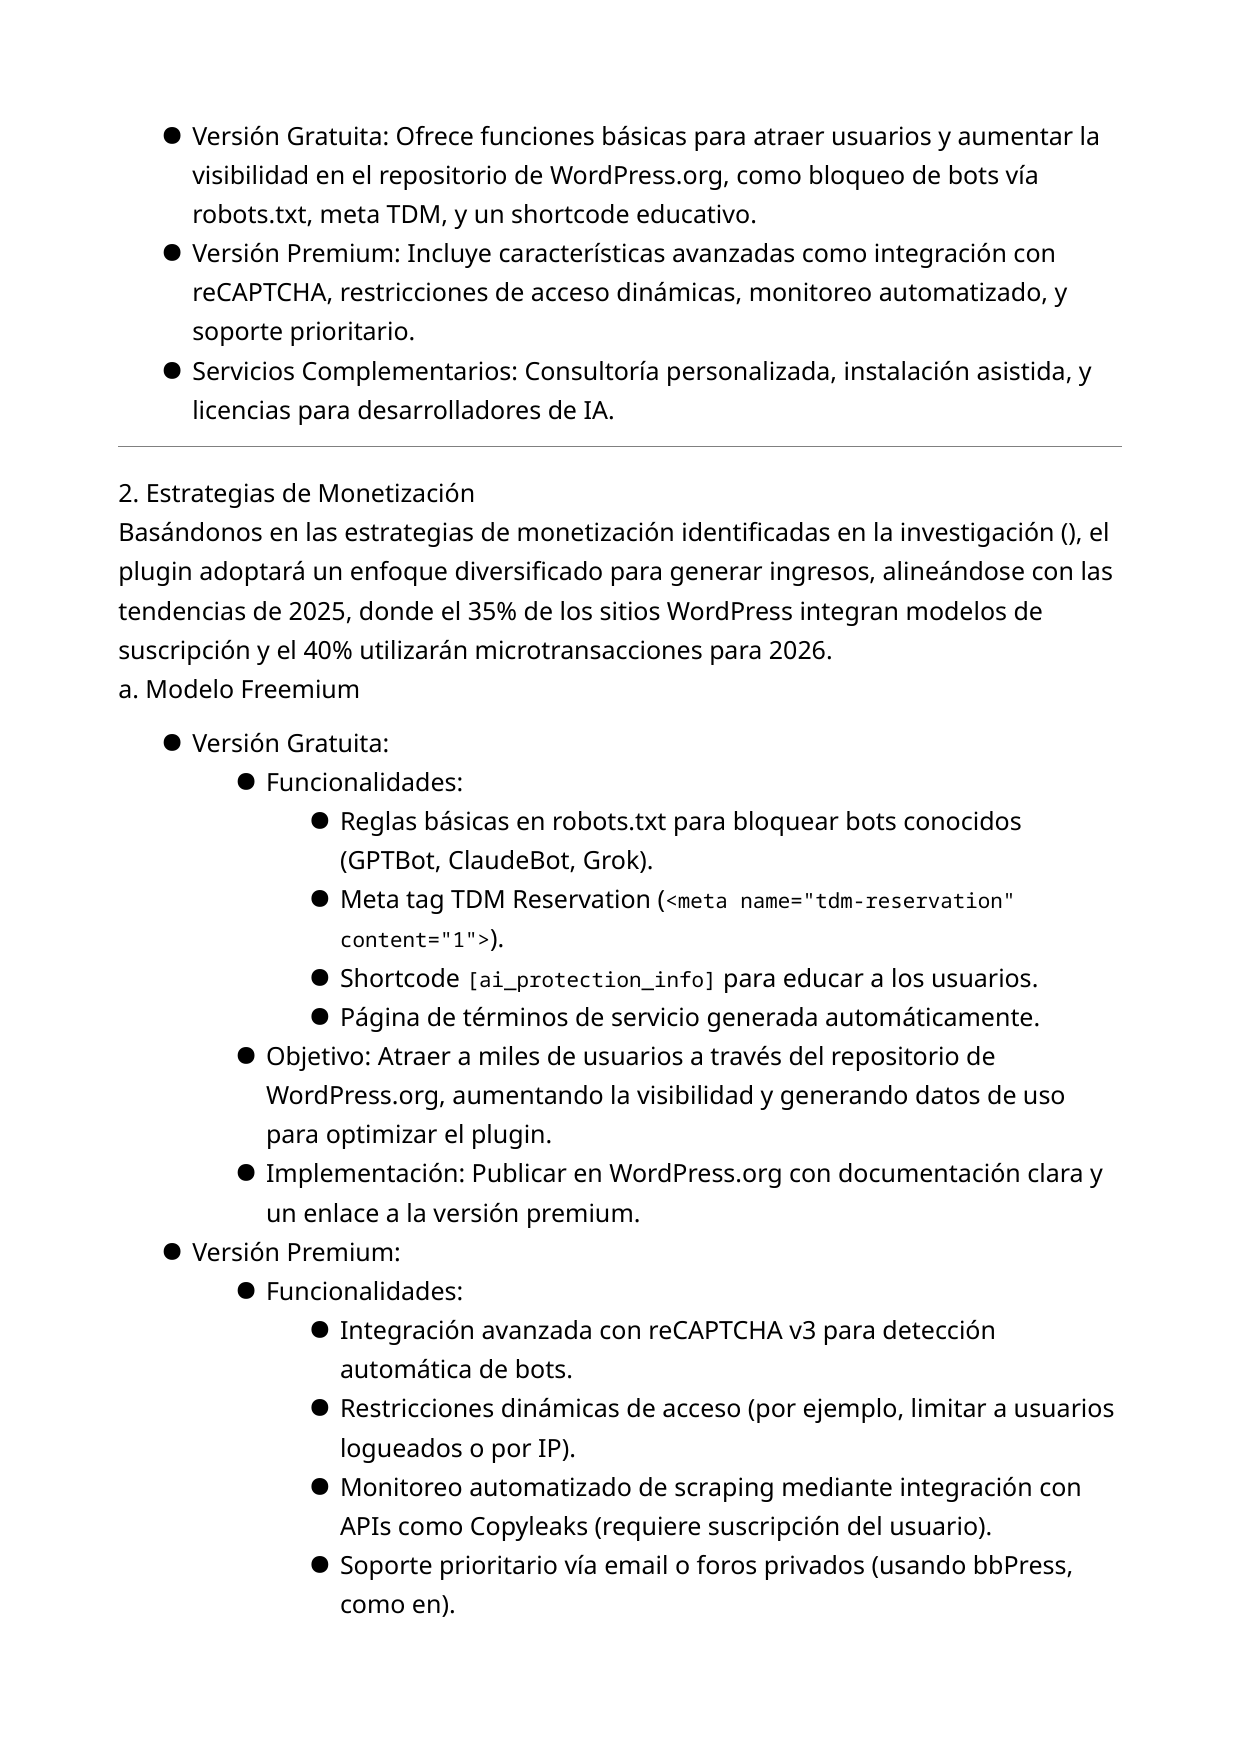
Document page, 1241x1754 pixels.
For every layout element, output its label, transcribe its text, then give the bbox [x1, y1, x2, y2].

text 2. Estrategias de Monetización [118, 476, 1122, 510]
list Servicios Complementarios: Consultoría personalizada, instalación asistida, y licencias para desarrolladores de IA. [162, 353, 1122, 426]
list Meta tag TDM Reservation (<meta name="tdm-reservation" content="1">). [310, 882, 1122, 955]
list Shortcode [ai_protection_info] para educar a los usuarios. [310, 960, 1122, 994]
list Versión Gratuita: [162, 725, 1122, 759]
list Restricciones dinámicas de acceso (por ejemplo, limitar a usuarios logueados o por IP). [310, 1391, 1122, 1464]
list Versión Premium: Incluye características avanzadas como integración con reCAPTCHA, restricciones de acceso dinámicas, monitoreo automatizado, y soporte prioritario. [162, 236, 1122, 348]
list Monitoreo automatizado de scraping mediante integración con APIs como Copyleaks (requiere suscripción del usuario). [310, 1469, 1122, 1543]
list Objetivo: Atraer a miles de usuarios a través del repositorio de WordPress.org, aumentando la visibilidad y generando datos de uso para optimizar el plugin. [236, 1039, 1122, 1151]
list Funcionalidades: [236, 1274, 1122, 1308]
list Versión Premium: [162, 1234, 1122, 1268]
list Página de términos de servicio generada automáticamente. [310, 999, 1122, 1033]
list Funcionalidades: [236, 764, 1122, 798]
list Versión Gratuita: Ofrece funciones básicas para atraer usuarios y aumentar la visibilidad en el repositorio de WordPress.org, como bloqueo de bots vía robots.txt, meta TDM, y un shortcode educativo. [162, 118, 1122, 231]
text a. Modelo Freemium [118, 672, 1122, 706]
text Basándonos en las estrategias de monetización identificadas en la investigación (), el plugin adoptará un enfoque diversificado para generar ingresos, alineándose con las tendencias de 2025, donde el 35% de los sitios WordPress integran modelos de suscripción y el 40% utilizarán microtransacciones para 2026. [118, 515, 1122, 666]
list Soporte prioritario vía email o foros privados (usando bbPress, como en). [310, 1548, 1122, 1621]
list Integración avanzada con reCAPTCHA v3 para detección automática de bots. [310, 1313, 1122, 1386]
list Reglas básicas en robots.txt para bloquear bots conocidos (GPTBot, ClaudeBot, Grok). [310, 804, 1122, 877]
list Implementación: Publicar en WordPress.org con documentación clara y un enlace a la versión premium. [236, 1156, 1122, 1229]
